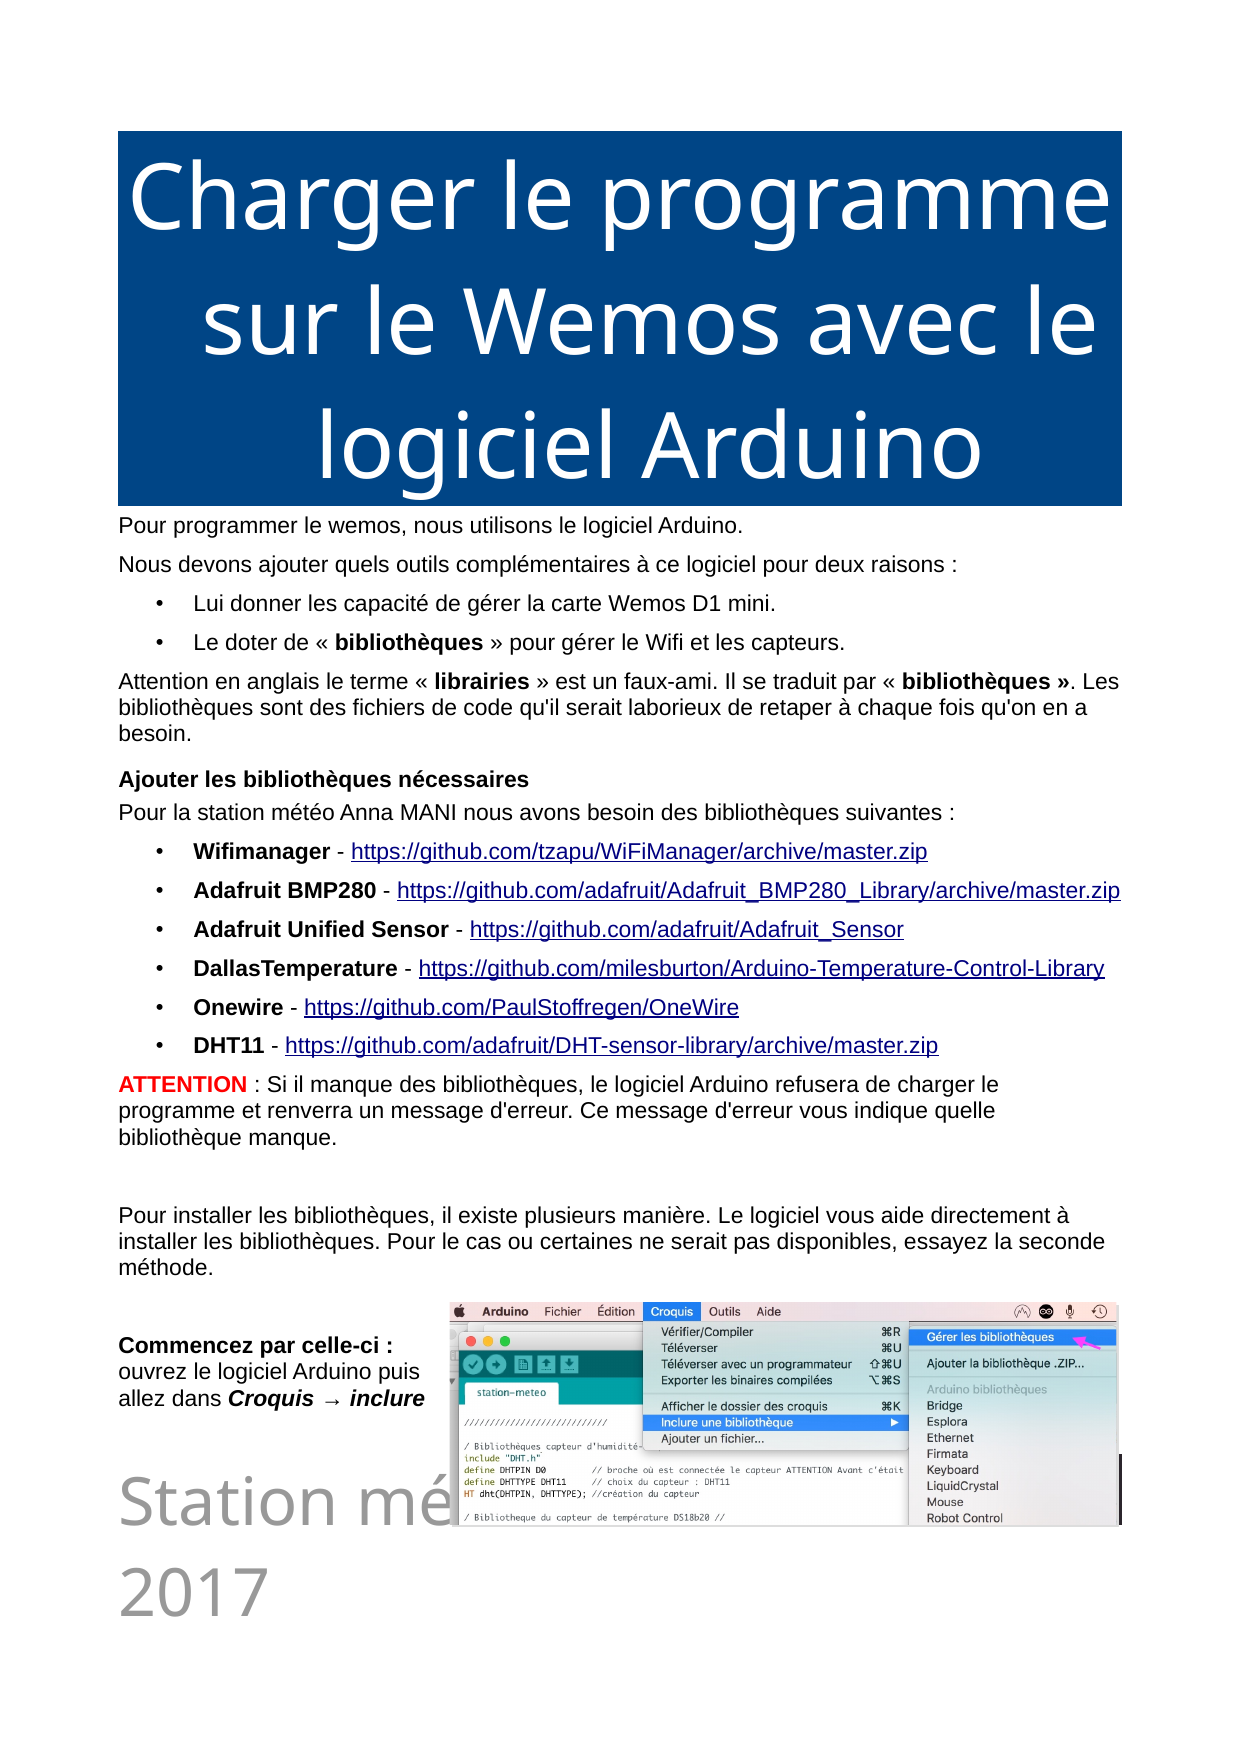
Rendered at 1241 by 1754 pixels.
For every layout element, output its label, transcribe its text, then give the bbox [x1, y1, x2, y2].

text Nous devons ajouter quels outils complémentaires à ce logiciel pour deux raisons : [118, 551, 1122, 577]
list Onewire - https://github.com/PaulStoffregen/OneWire [156, 993, 1122, 1020]
list Wifimanager - https://github.com/tzapu/WiFiManager/archive/master.zip [156, 838, 1122, 864]
list DallasTemperature - https://github.com/milesburton/Arduino-Temperature-Control-Library [156, 954, 1122, 981]
text Pour installer les bibliothèques, il existe plusieurs manière. Le logiciel vous aide directement à installer les bibliothèques. Pour le cas ou certaines ne serait pas disponibles, essayez la seconde méthode. [118, 1202, 1122, 1281]
list Adafruit Unified Sensor - https://github.com/adafruit/Adafruit_Sensor [156, 916, 1122, 942]
text ATTENTION : Si il manque des bibliothèques, le logiciel Arduino refusera de charger le programme et renverra un message d'erreur. Ce message d'erreur vous indique quelle bibliothèque manque. [118, 1071, 1122, 1150]
text Commencez par celle-ci : ouvrez le logiciel Arduino puis allez dans Croquis → inclure [118, 1332, 449, 1411]
list Lui donner les capacité de gérer la carte Wemos D1 mini. [156, 590, 1122, 616]
subtitle Charger le programme sur le Wemos avec le logiciel Arduino [118, 131, 1122, 506]
picture [449, 1302, 1117, 1525]
list Adafruit BMP280 - https://github.com/adafruit/Adafruit_BMP280_Library/archive/master.zip [156, 877, 1122, 903]
list DHT11 - https://github.com/adafruit/DHT-sensor-library/archive/master.zip [156, 1032, 1122, 1059]
text Pour programmer le wemos, nous utilisons le logiciel Arduino. [118, 512, 1122, 539]
list Le doter de « bibliothèques » pour gérer le Wifi et les capteurs. [156, 629, 1122, 655]
text Attention en anglais le terme « librairies » est un faux-ami. Il se traduit par « bibliothèques ». Les bibliothèques sont des fichiers de code qu'il serait laborieux de retaper à chaque fois qu'on en a besoin. [118, 668, 1122, 747]
subtitle Ajouter les bibliothèques nécessaires [118, 766, 1122, 793]
text Pour la station météo Anna MANI nous avons besoin des bibliothèques suivantes : [118, 799, 1122, 826]
